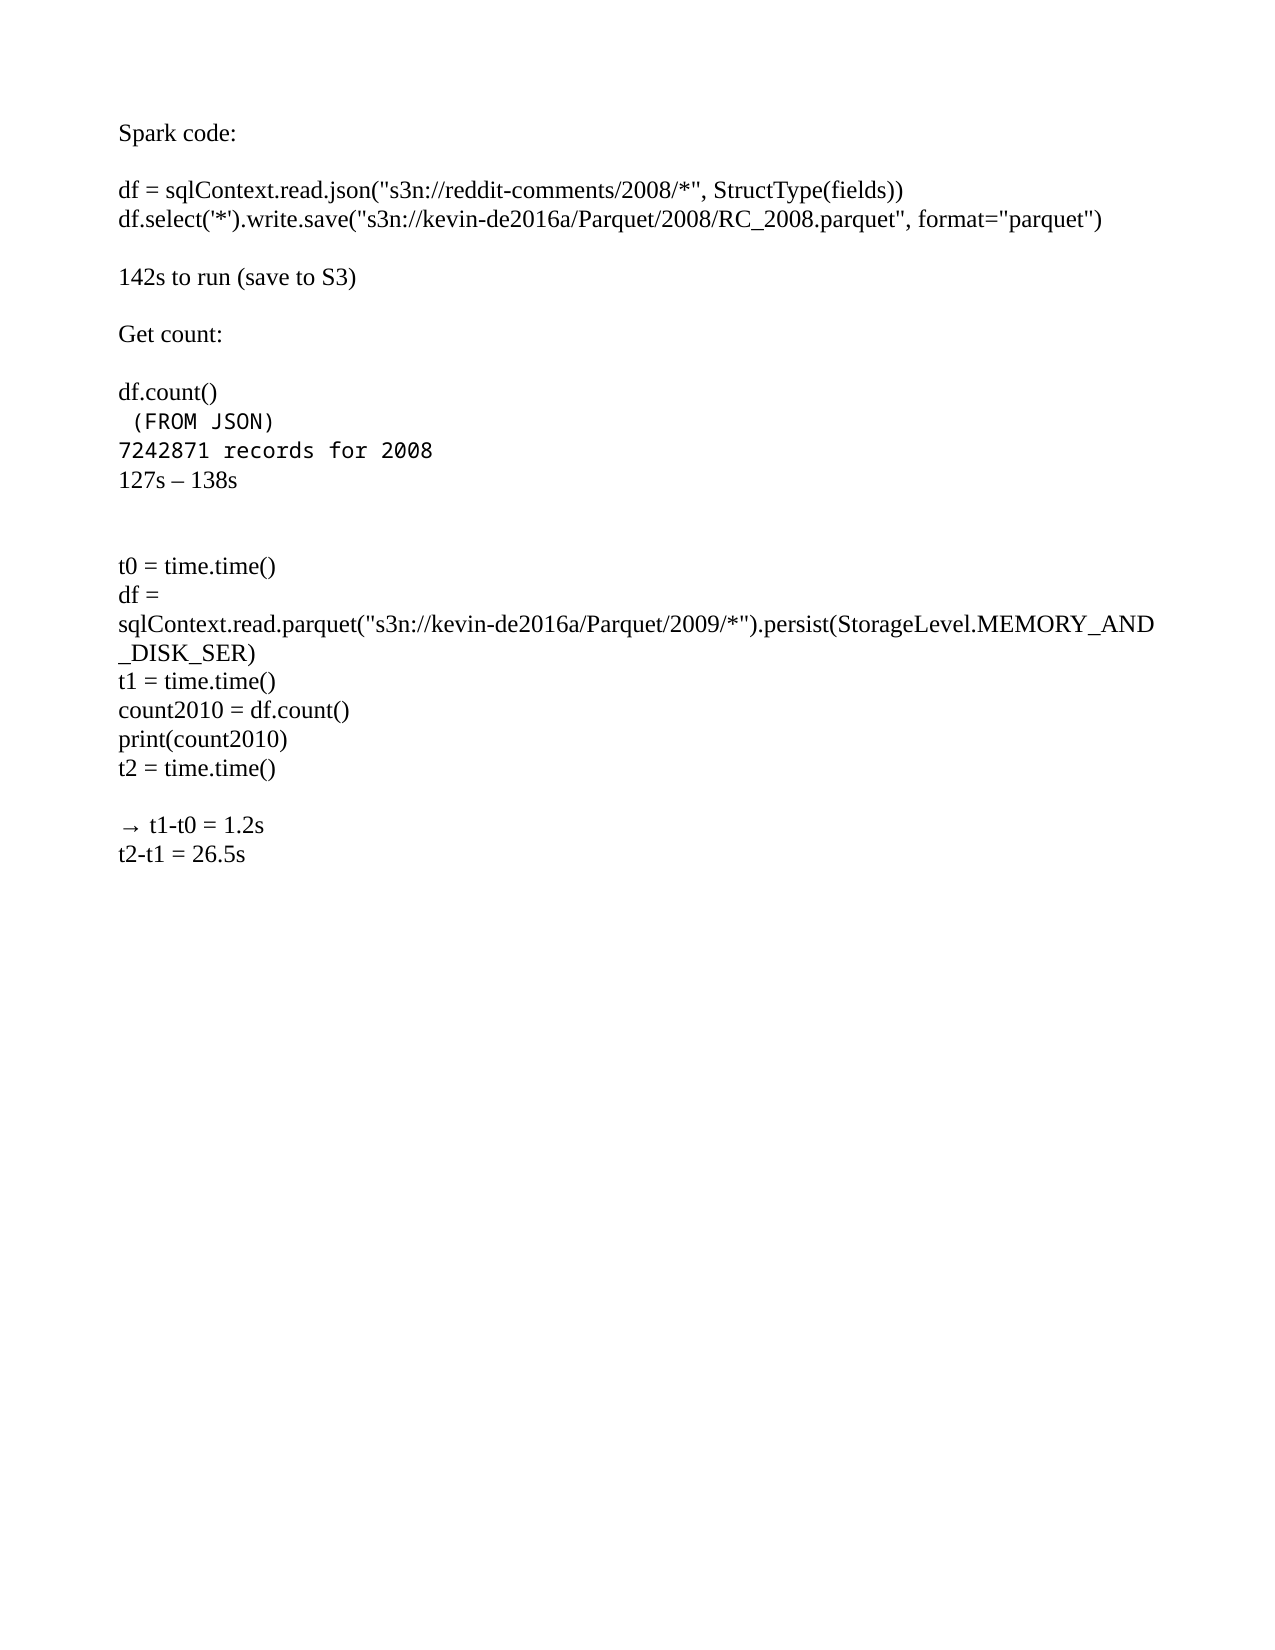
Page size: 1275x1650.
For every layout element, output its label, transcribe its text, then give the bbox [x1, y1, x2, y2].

text 127s – 138s [118, 465, 1157, 494]
text t1 = time.time() [118, 666, 1157, 695]
text 142s to run (save to S3) [118, 262, 1157, 291]
text df.count() [118, 377, 1157, 406]
text t2-t1 = 26.5s [118, 839, 1157, 868]
text count2010 = df.count() [118, 695, 1157, 724]
text Get count: [118, 319, 1157, 348]
text (FROM JSON) [118, 406, 1157, 435]
text print(count2010) [118, 724, 1157, 753]
text Spark code: [118, 118, 1157, 147]
text df.select('*').write.save("s3n://kevin-de2016a/Parquet/2008/RC_2008.parquet", format="parquet") [118, 204, 1157, 233]
text df = sqlContext.read.json("s3n://reddit-comments/2008/*", StructType(fields)) [118, 176, 1157, 204]
text → t1-t0 = 1.2s [118, 810, 1157, 839]
text df = sqlContext.read.parquet("s3n://kevin-de2016a/Parquet/2009/*").persist(StorageLevel.MEMORY_AND_DISK_SER) [118, 580, 1157, 666]
text t0 = time.time() [118, 551, 1157, 580]
text 7242871 records for 2008 [118, 435, 1157, 465]
text t2 = time.time() [118, 753, 1157, 781]
